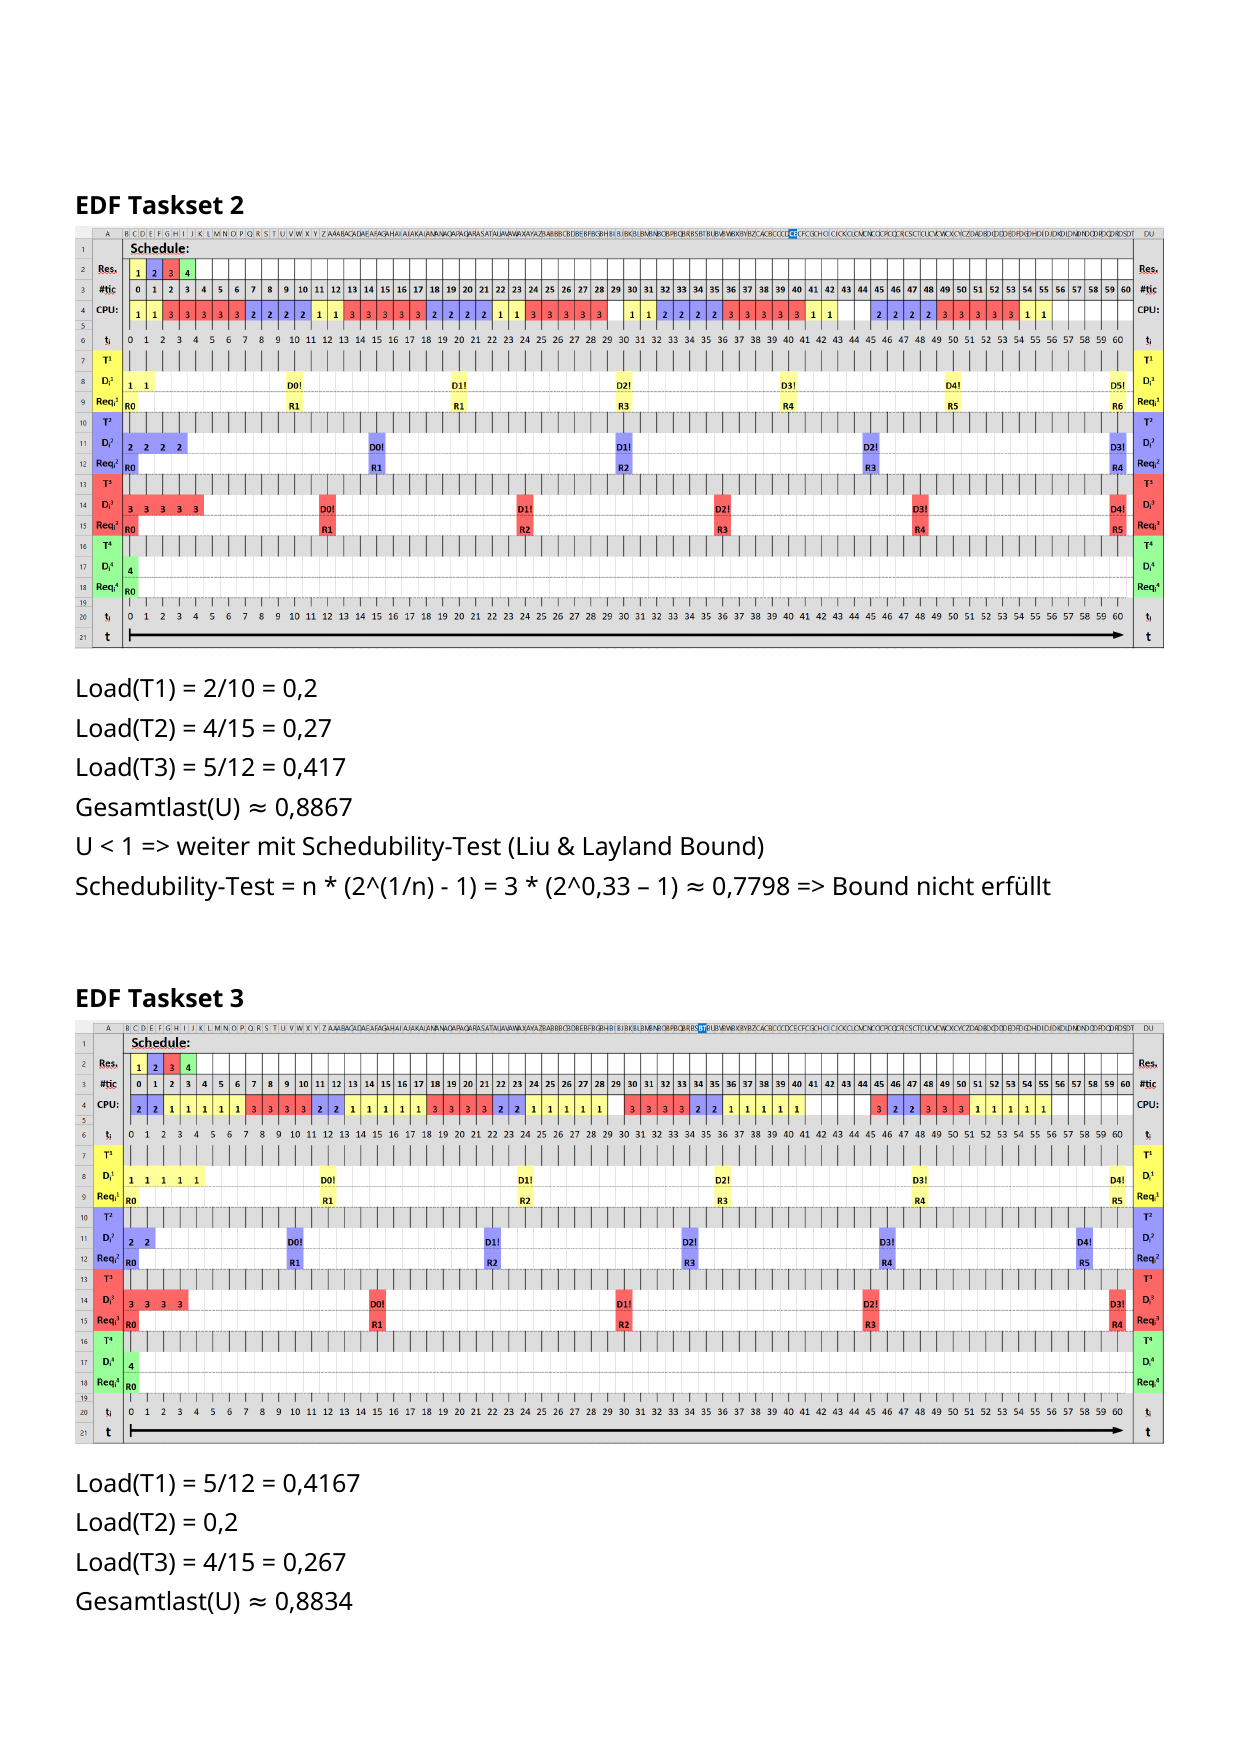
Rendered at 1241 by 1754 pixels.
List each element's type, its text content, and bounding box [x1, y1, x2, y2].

text Load(T1) = 5/12 = 0,4167 Load(T2) = 0,2 Load(T3) = 4/15 = 0,267 Gesamtlast(U) ≈ 0,8834 [75, 1465, 1165, 1618]
text EDF Taskset 2 [75, 187, 1165, 649]
text Load(T1) = 2/10 = 0,2 Load(T2) = 4/15 = 0,27 Load(T3) = 5/12 = 0,417 Gesamtlast(U) ≈ 0,8867 U < 1 => weiter mit Schedubility-Test (Liu & Layland Bound) Schedubility-Test = n * (2^(1/n) - 1) = 3 * (2^0,33 – 1) ≈ 0,7798 => Bound nicht erfüllt [75, 671, 1165, 902]
text EDF Taskset 3 [75, 980, 1165, 1443]
